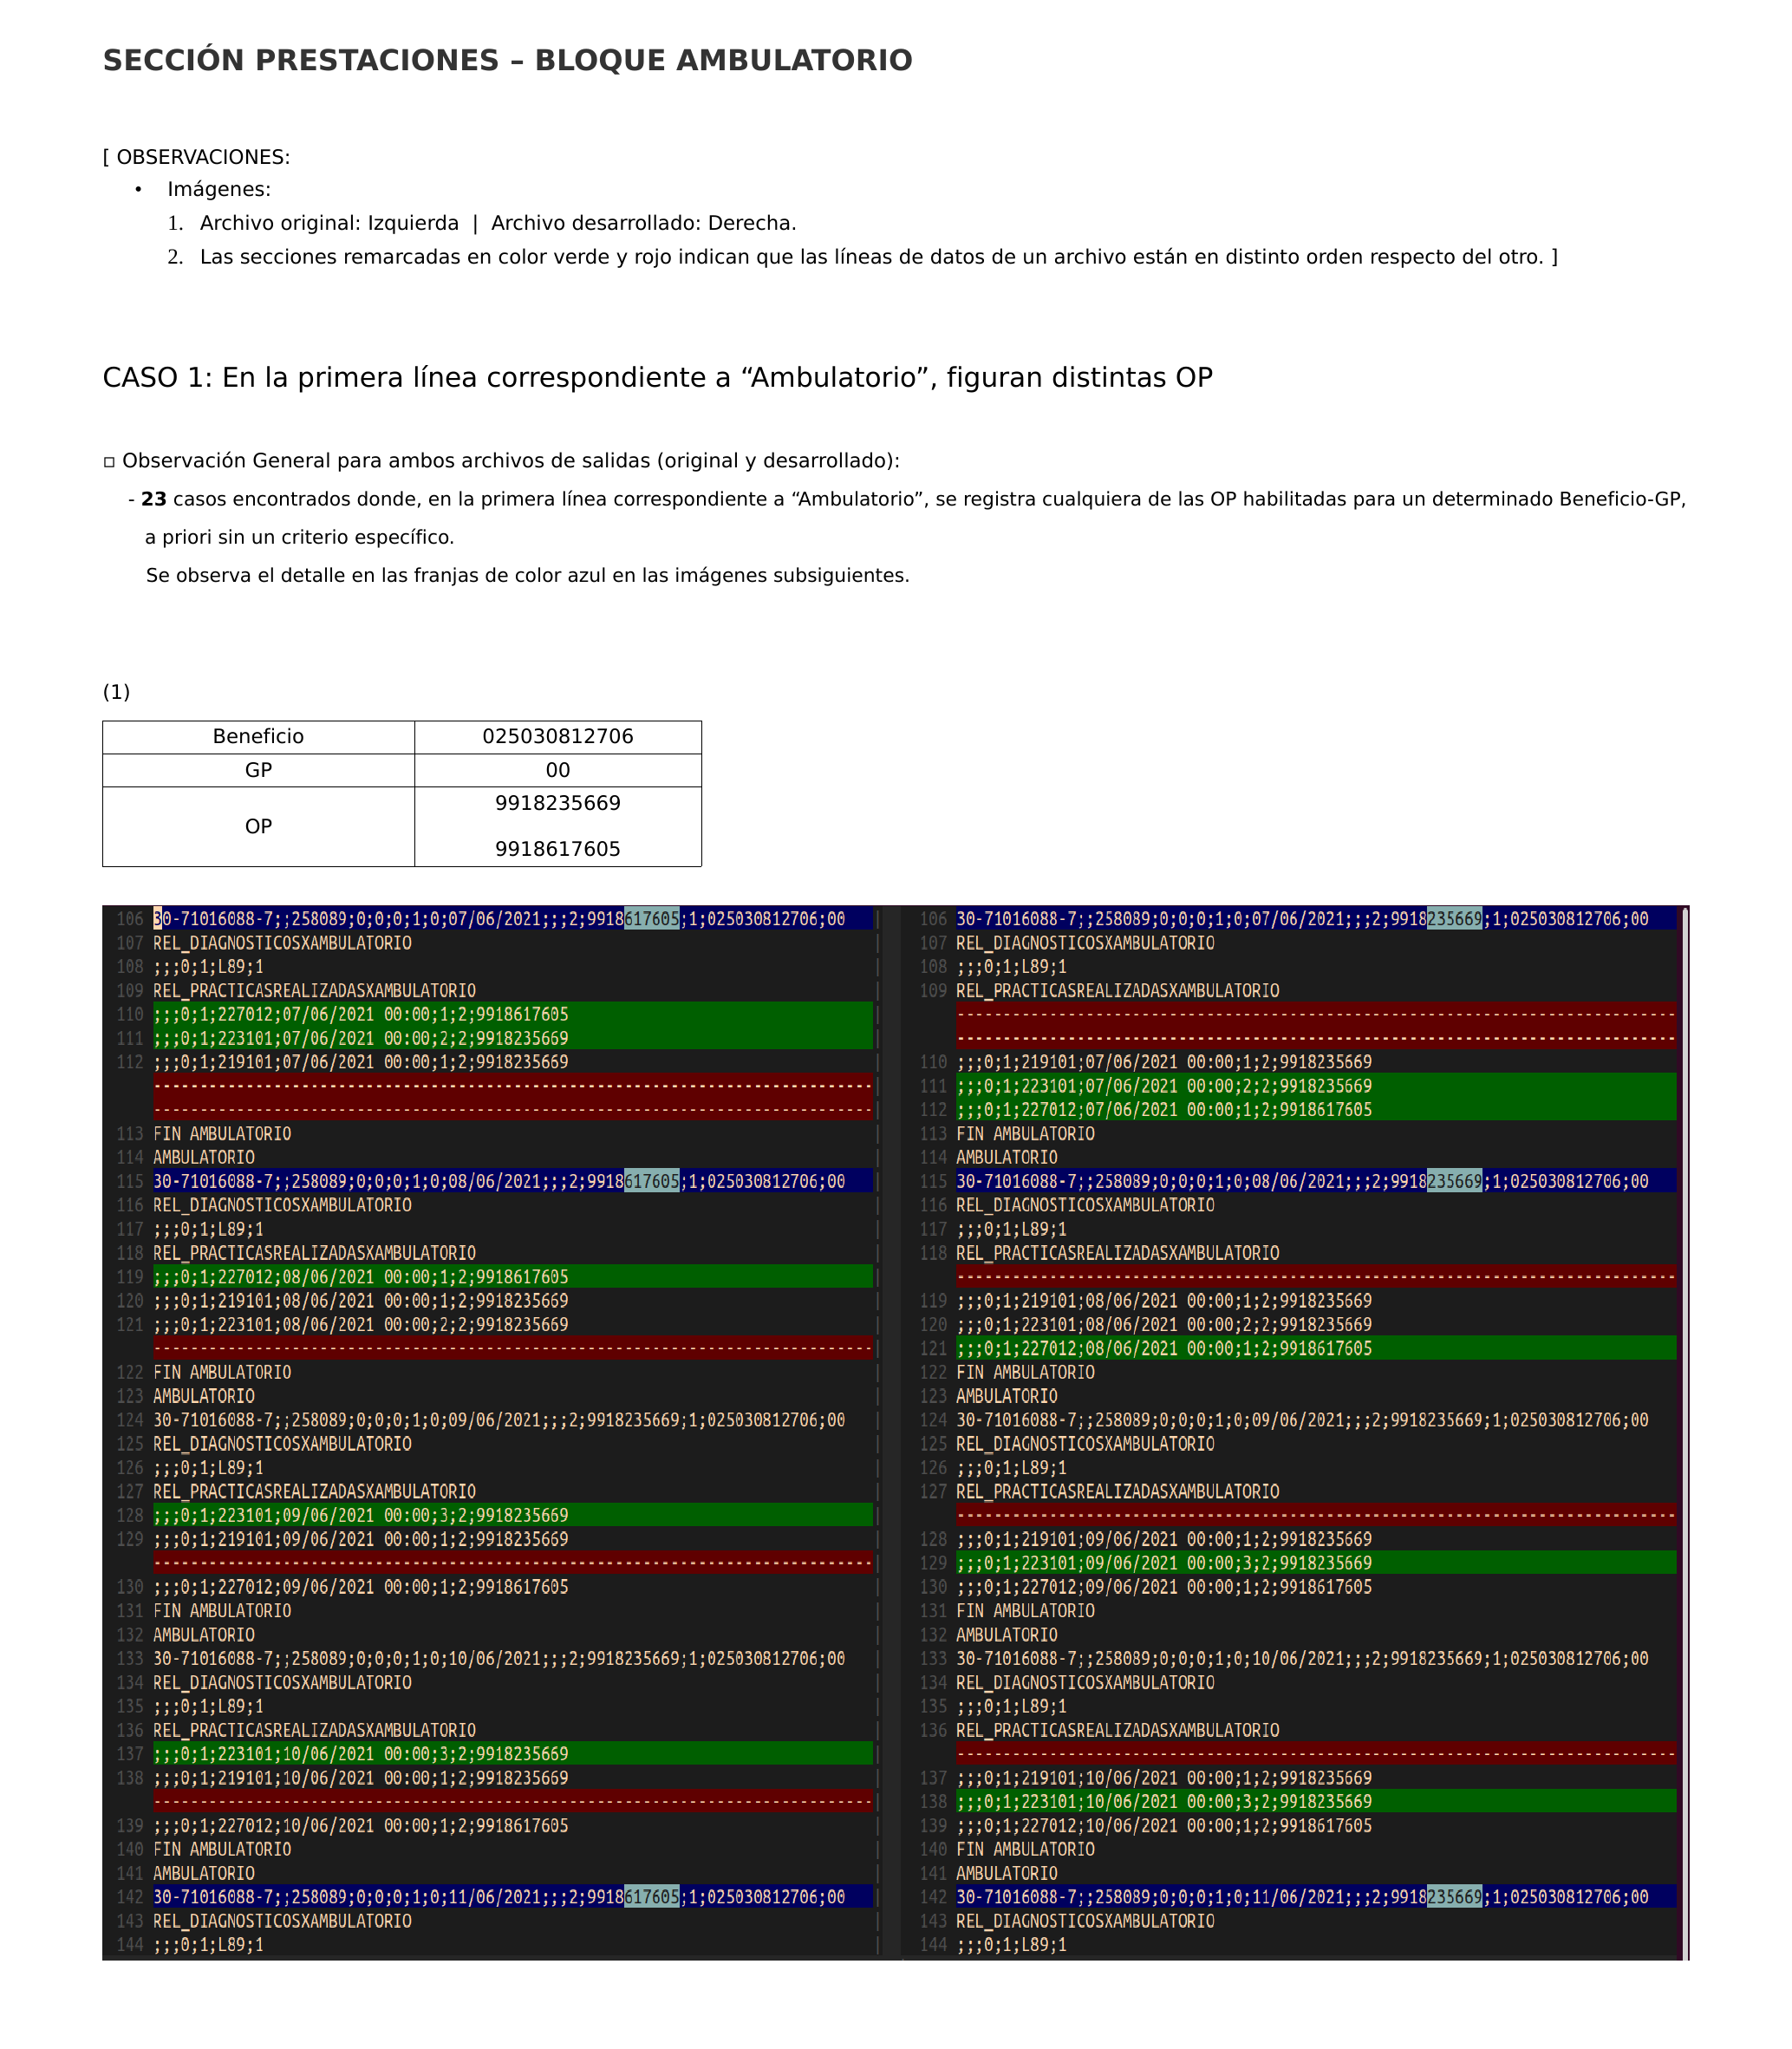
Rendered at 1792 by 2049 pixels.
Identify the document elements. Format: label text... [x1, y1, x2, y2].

text CASO 1: En la primera línea correspondiente a “Ambulatorio”, figuran distintas OP [102, 362, 1690, 393]
text SECCIÓN PRESTACIONES – BLOQUE AMBULATORIO [102, 43, 1690, 77]
table_cell OP [103, 787, 414, 866]
table_header Beneficio [103, 721, 414, 754]
table_header 025030812706 [415, 721, 701, 754]
text (1) [102, 682, 1690, 704]
text - 23 casos encontrados donde, en la primera línea correspondiente a “Ambulatorio”, se registra cualquiera de las OP habilitadas para un determinado Beneficio-GP, [102, 489, 1690, 511]
table_cell GP [103, 754, 414, 786]
text [ OBSERVACIONES: [102, 146, 1690, 169]
text ▫ Observación General para ambos archivos de salidas (original y desarrollado): [102, 449, 1690, 473]
list Imágenes: [135, 178, 1690, 201]
picture [102, 905, 1690, 1961]
text a priori sin un criterio específico. [102, 526, 1690, 549]
table_cell 9918235669 9918617605 [415, 787, 701, 866]
table_cell 00 [415, 754, 701, 786]
list Las secciones remarcadas en color verde y rojo indican que las líneas de datos de un archivo están en distinto orden respecto del otro. ] [167, 244, 1690, 269]
list Archivo original: Izquierda | Archivo desarrollado: Derecha. [167, 210, 1690, 235]
text Se observa el detalle en las franjas de color azul en las imágenes subsiguientes. [102, 564, 1690, 587]
